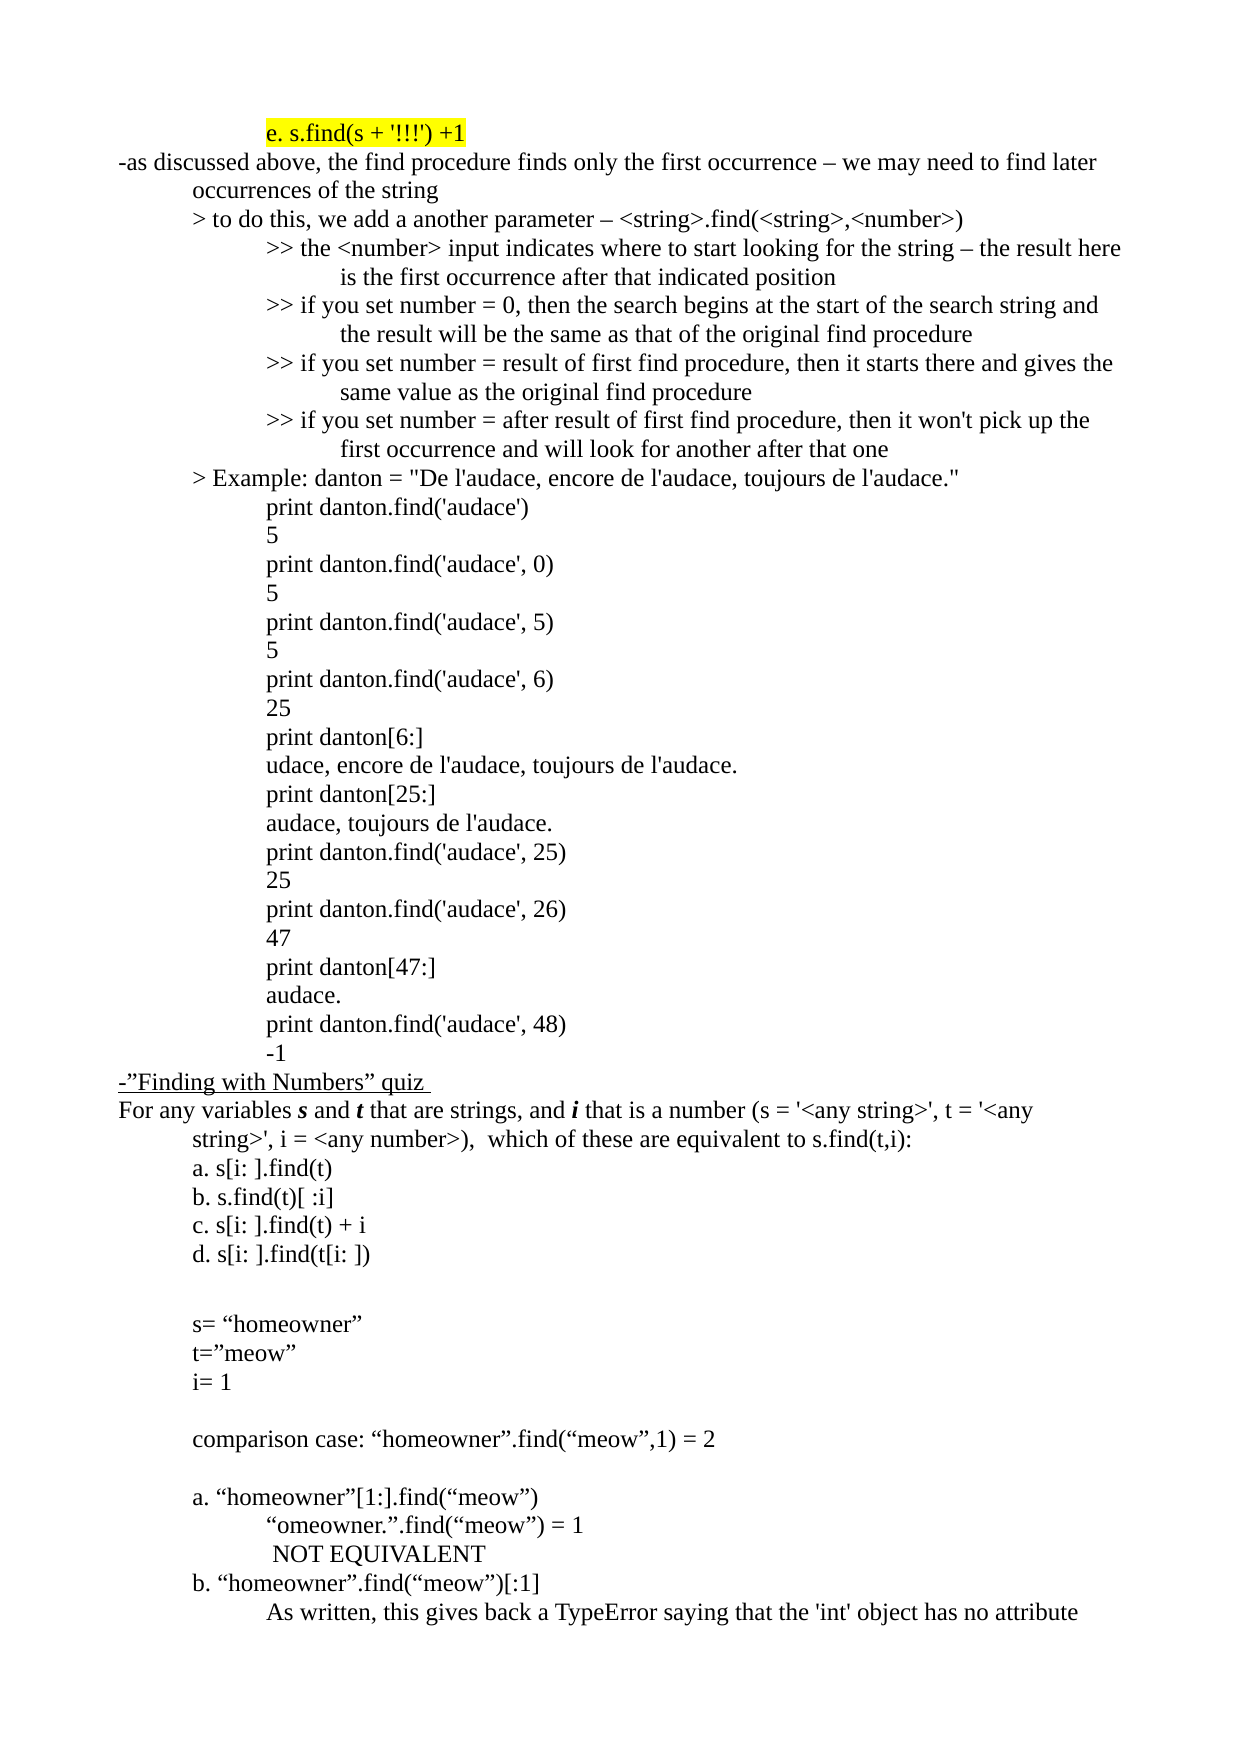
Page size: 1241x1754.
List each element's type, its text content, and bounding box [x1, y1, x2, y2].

text >> if you set number = after result of first find procedure, then it won't pick up the first occurrence and will look for another after that one [118, 406, 1122, 463]
text print danton[6:] [118, 722, 1122, 751]
text b. “homeowner”.find(“meow”)[:1] [118, 1568, 1122, 1597]
text > Example: danton = "De l'audace, encore de l'audace, toujours de l'audace." [118, 463, 1122, 492]
text “omeowner.”.find(“meow”) = 1 [118, 1511, 1122, 1539]
text print danton.find('audace', 48) [118, 1009, 1122, 1038]
text For any variables s and t that are strings, and i that is a number (s = '<any string>', t = '<any string>', i = <any number>), which of these are equivalent to s.find(t,i): [118, 1096, 1122, 1153]
text s= “homeowner” [118, 1309, 1122, 1338]
text comparison case: “homeowner”.find(“meow”,1) = 2 [118, 1424, 1122, 1453]
text >> if you set number = 0, then the search begins at the start of the search string and the result will be the same as that of the original find procedure [118, 291, 1122, 348]
text c. s[i: ].find(t) + i [118, 1211, 1122, 1239]
text print danton.find('audace', 5) [118, 607, 1122, 636]
text 25 [118, 693, 1122, 722]
text > to do this, we add a another parameter – <string>.find(<string>,<number>) [118, 204, 1122, 233]
text print danton.find('audace', 25) [118, 837, 1122, 866]
text print danton.find('audace', 0) [118, 549, 1122, 578]
text 5 [118, 636, 1122, 664]
text a. “homeowner”[1:].find(“meow”) [118, 1482, 1122, 1511]
text a. s[i: ].find(t) [118, 1153, 1122, 1182]
text -as discussed above, the find procedure finds only the first occurrence – we may need to find later occurrences of the string [118, 147, 1122, 204]
text >> the <number> input indicates where to start looking for the string – the result here is the first occurrence after that indicated position [118, 233, 1122, 291]
text 47 [118, 923, 1122, 952]
text As written, this gives back a TypeError saying that the 'int' object has no attribute [118, 1597, 1122, 1626]
text udace, encore de l'audace, toujours de l'audace. [118, 751, 1122, 779]
text d. s[i: ].find(t[i: ]) [118, 1239, 1122, 1268]
text i= 1 [118, 1367, 1122, 1396]
text e. s.find(s + '!!!') +1 [118, 118, 1122, 147]
text print danton.find('audace', 26) [118, 894, 1122, 923]
text 5 [118, 578, 1122, 607]
text NOT EQUIVALENT [118, 1539, 1122, 1568]
text print danton.find('audace', 6) [118, 664, 1122, 693]
text audace, toujours de l'audace. [118, 808, 1122, 837]
text -1 [118, 1038, 1122, 1067]
text -”Finding with Numbers” quiz [118, 1067, 1122, 1096]
text b. s.find(t)[ :i] [118, 1182, 1122, 1211]
text print danton[47:] [118, 952, 1122, 981]
text >> if you set number = result of first find procedure, then it starts there and gives the same value as the original find procedure [118, 348, 1122, 406]
text 5 [118, 521, 1122, 549]
text 25 [118, 866, 1122, 894]
text print danton.find('audace') [118, 492, 1122, 521]
text print danton[25:] [118, 779, 1122, 808]
text audace. [118, 981, 1122, 1009]
text t=”meow” [118, 1338, 1122, 1367]
